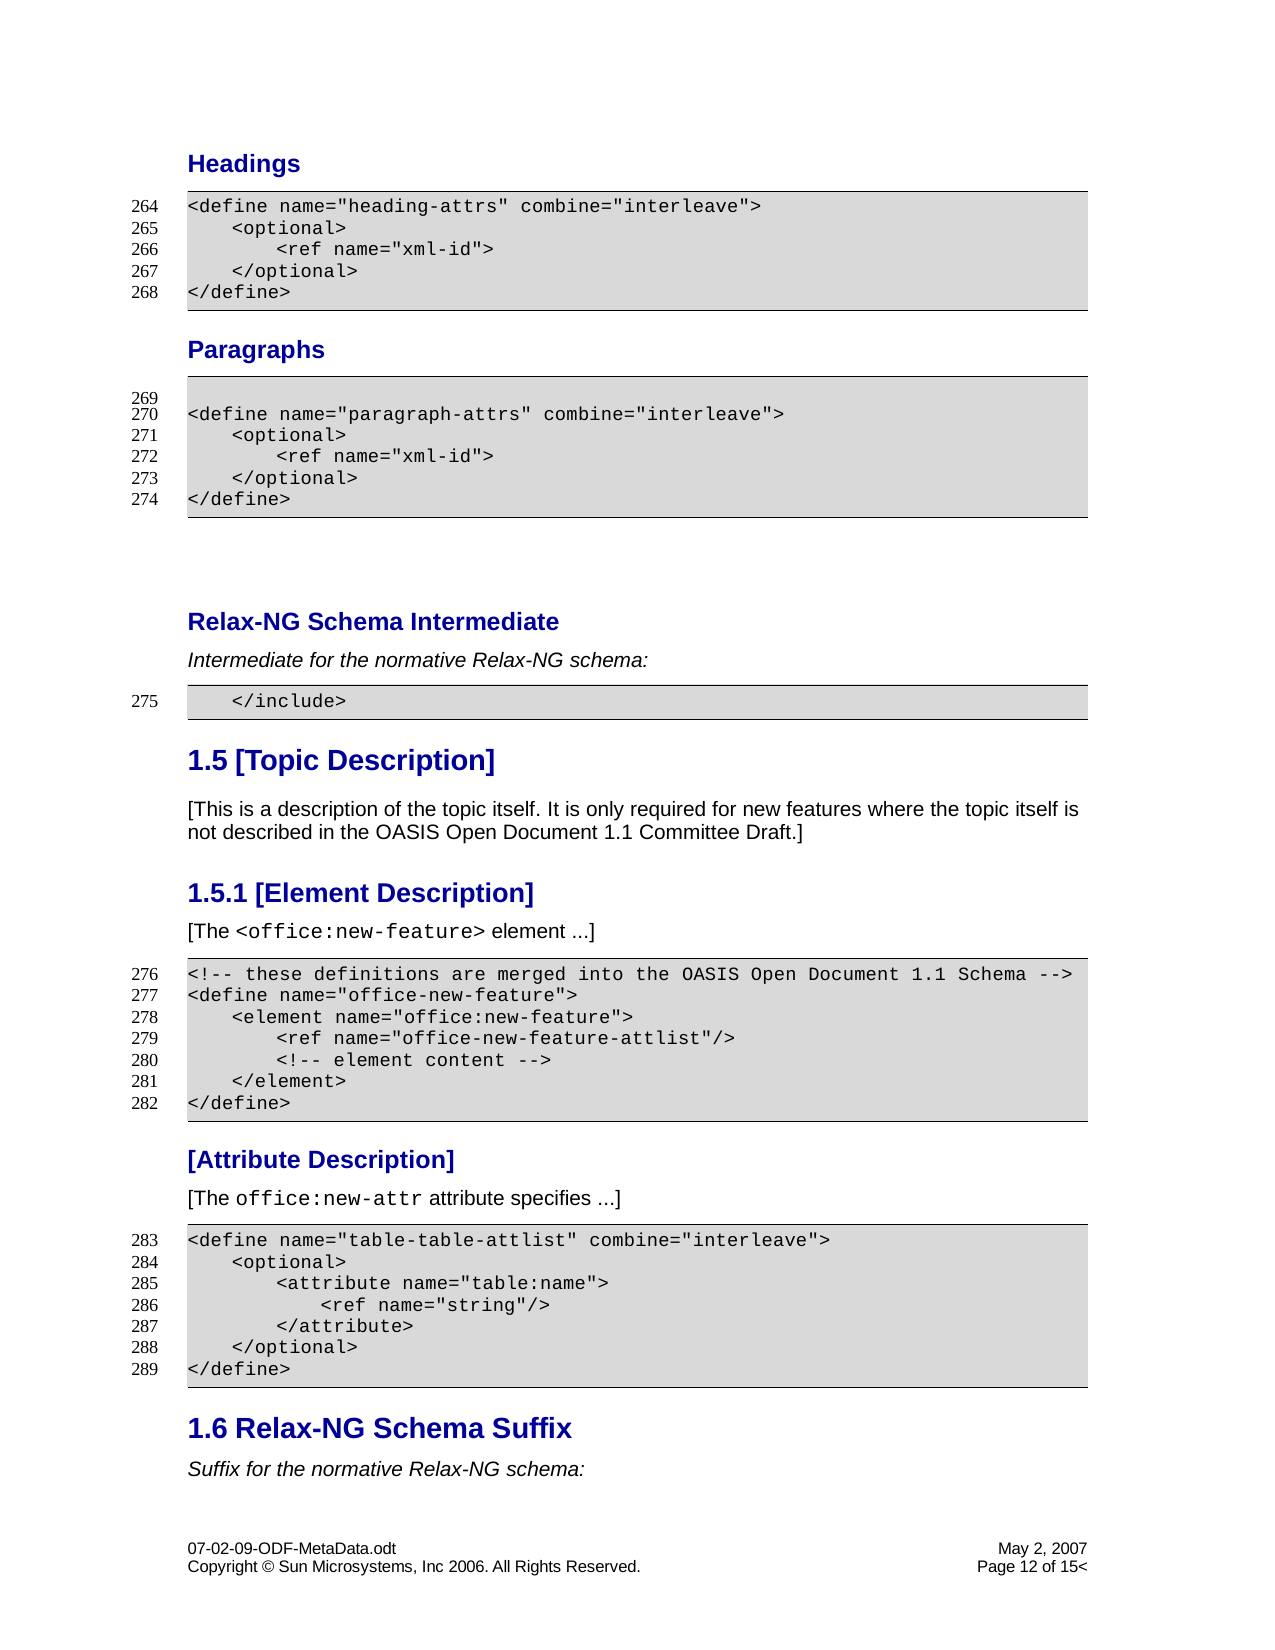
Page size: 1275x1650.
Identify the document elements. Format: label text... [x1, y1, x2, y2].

text <element name="office:new-feature"> [187, 1007, 1088, 1029]
text </attribute> [187, 1316, 1088, 1338]
text </define> [187, 1353, 1088, 1387]
text </define> [187, 483, 1088, 517]
text <optional> [187, 1252, 1088, 1273]
text <optional> [187, 425, 1088, 447]
text </optional> [187, 261, 1088, 276]
text [This is a description of the topic itself. It is only required for new features where the topic itself is not described in the OASIS Open Document 1.1 Committee Draft.] [187, 797, 1088, 844]
text </optional> [187, 468, 1088, 483]
text <define name="office-new-feature"> [187, 986, 1088, 1007]
text [The <office:new-feature> element ...] [187, 920, 1088, 945]
subtitle Relax-NG Schema Suffix [187, 1412, 1088, 1445]
text </optional> [187, 1338, 1088, 1353]
text <!-- element content --> [187, 1050, 1088, 1072]
text </element> [187, 1072, 1088, 1087]
text Suffix for the normative Relax-NG schema: [187, 1457, 1088, 1481]
text <optional> [187, 218, 1088, 240]
text <ref name="office-new-feature-attlist"/> [187, 1029, 1088, 1050]
text <define name="table-table-attlist" combine="interleave"> [187, 1225, 1088, 1252]
text Intermediate for the normative Relax-NG schema: [187, 648, 1088, 672]
text [The office:new-attr attribute specifies ...] [187, 1186, 1088, 1212]
text </include> [187, 686, 1088, 719]
text <define name="heading-attrs" combine="interleave"> [187, 192, 1088, 218]
text <ref name="xml-id"> [187, 447, 1088, 468]
subtitle Headings [187, 150, 1088, 178]
text </define> [187, 1087, 1088, 1121]
text <ref name="string"/> [187, 1295, 1088, 1316]
subtitle Relax-NG Schema Intermediate [187, 608, 1088, 636]
text </define> [187, 276, 1088, 311]
text <attribute name="table:name"> [187, 1273, 1088, 1295]
subtitle [Element Description] [187, 877, 1088, 907]
text <ref name="xml-id"> [187, 240, 1088, 261]
subtitle Paragraphs [187, 336, 1088, 363]
text <!-- these definitions are merged into the OASIS Open Document 1.1 Schema --> [187, 959, 1088, 986]
subtitle [Attribute Description] [187, 1146, 1088, 1174]
subtitle [Topic Description] [187, 744, 1088, 776]
text <define name="paragraph-attrs" combine="interleave"> [187, 404, 1088, 425]
